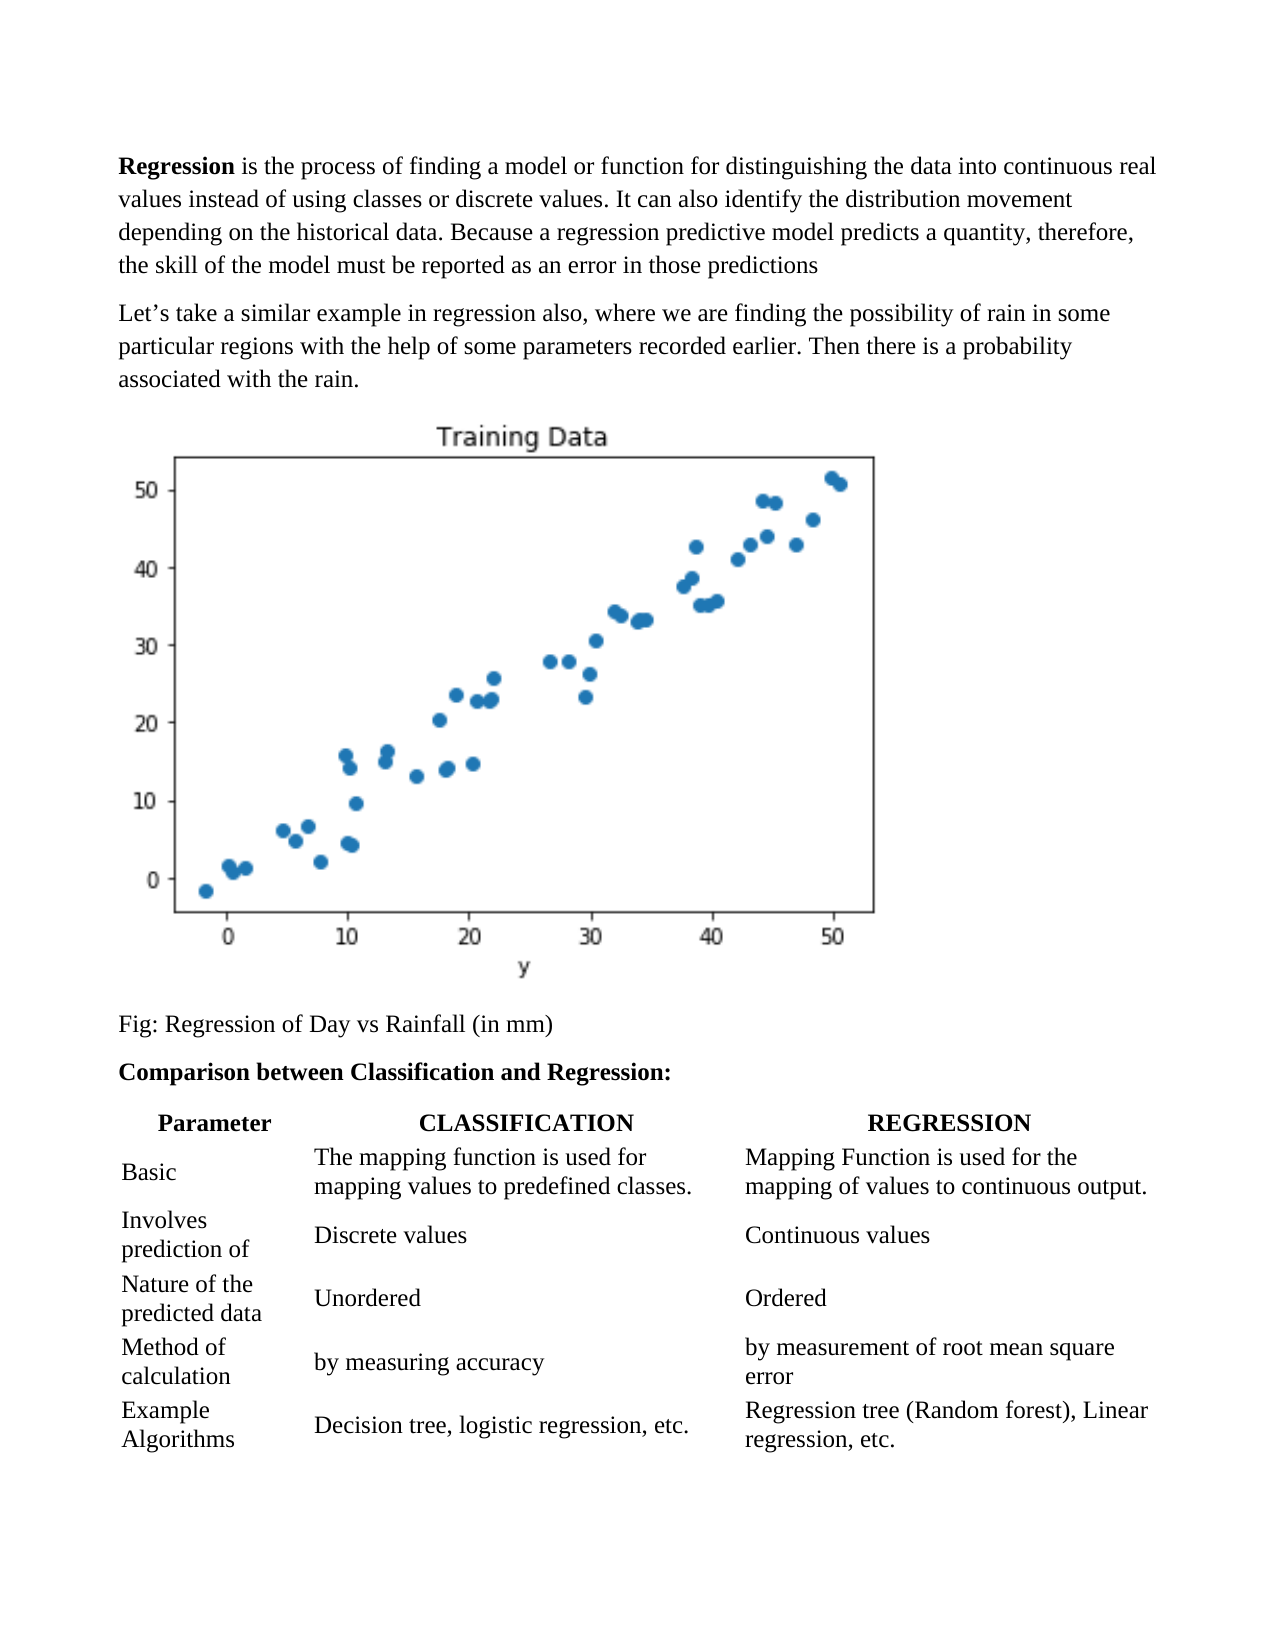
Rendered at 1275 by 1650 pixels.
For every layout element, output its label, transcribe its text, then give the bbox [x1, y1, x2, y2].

table_header Parameter [118, 1105, 311, 1139]
table_cell Example Algorithms [118, 1393, 311, 1456]
table_cell by measuring accuracy [311, 1329, 742, 1393]
table_cell by measurement of root mean square error [742, 1329, 1157, 1393]
table_cell Discrete values [311, 1203, 742, 1266]
table_cell Basic [118, 1139, 311, 1203]
table_cell Continuous values [742, 1203, 1157, 1266]
table_cell Nature of the predicted data [118, 1266, 311, 1329]
text Let’s take a similar example in regression also, where we are finding the possibility of rain in some particular regions with the help of some parameters recorded earlier. Then there is a probability associated with the rain. [118, 298, 1157, 393]
table_header CLASSIFICATION [311, 1105, 742, 1139]
table_header REGRESSION [742, 1105, 1157, 1139]
table_cell Unordered [311, 1266, 742, 1329]
table_cell Method of calculation [118, 1329, 311, 1393]
text Comparison between Classification and Regression: [118, 1057, 1157, 1086]
table_cell Mapping Function is used for the mapping of values to continuous output. [742, 1139, 1157, 1203]
table_cell Involves prediction of [118, 1203, 311, 1266]
table_cell Regression tree (Random forest), Linear regression, etc. [742, 1393, 1157, 1456]
table_cell The mapping function is used for mapping values to predefined classes. [311, 1139, 742, 1203]
table_cell Decision tree, logistic regression, etc. [311, 1393, 742, 1456]
text Fig: Regression of Day vs Rainfall (in mm) [118, 1009, 1157, 1038]
table_cell Ordered [742, 1266, 1157, 1329]
text Regression is the process of finding a model or function for distinguishing the data into continuous real values instead of using classes or discrete values. It can also identify the distribution movement depending on the historical data. Because a regression predictive model predicts a quantity, therefore, the skill of the model must be reported as an error in those predictions [118, 118, 1157, 279]
picture [118, 411, 894, 991]
